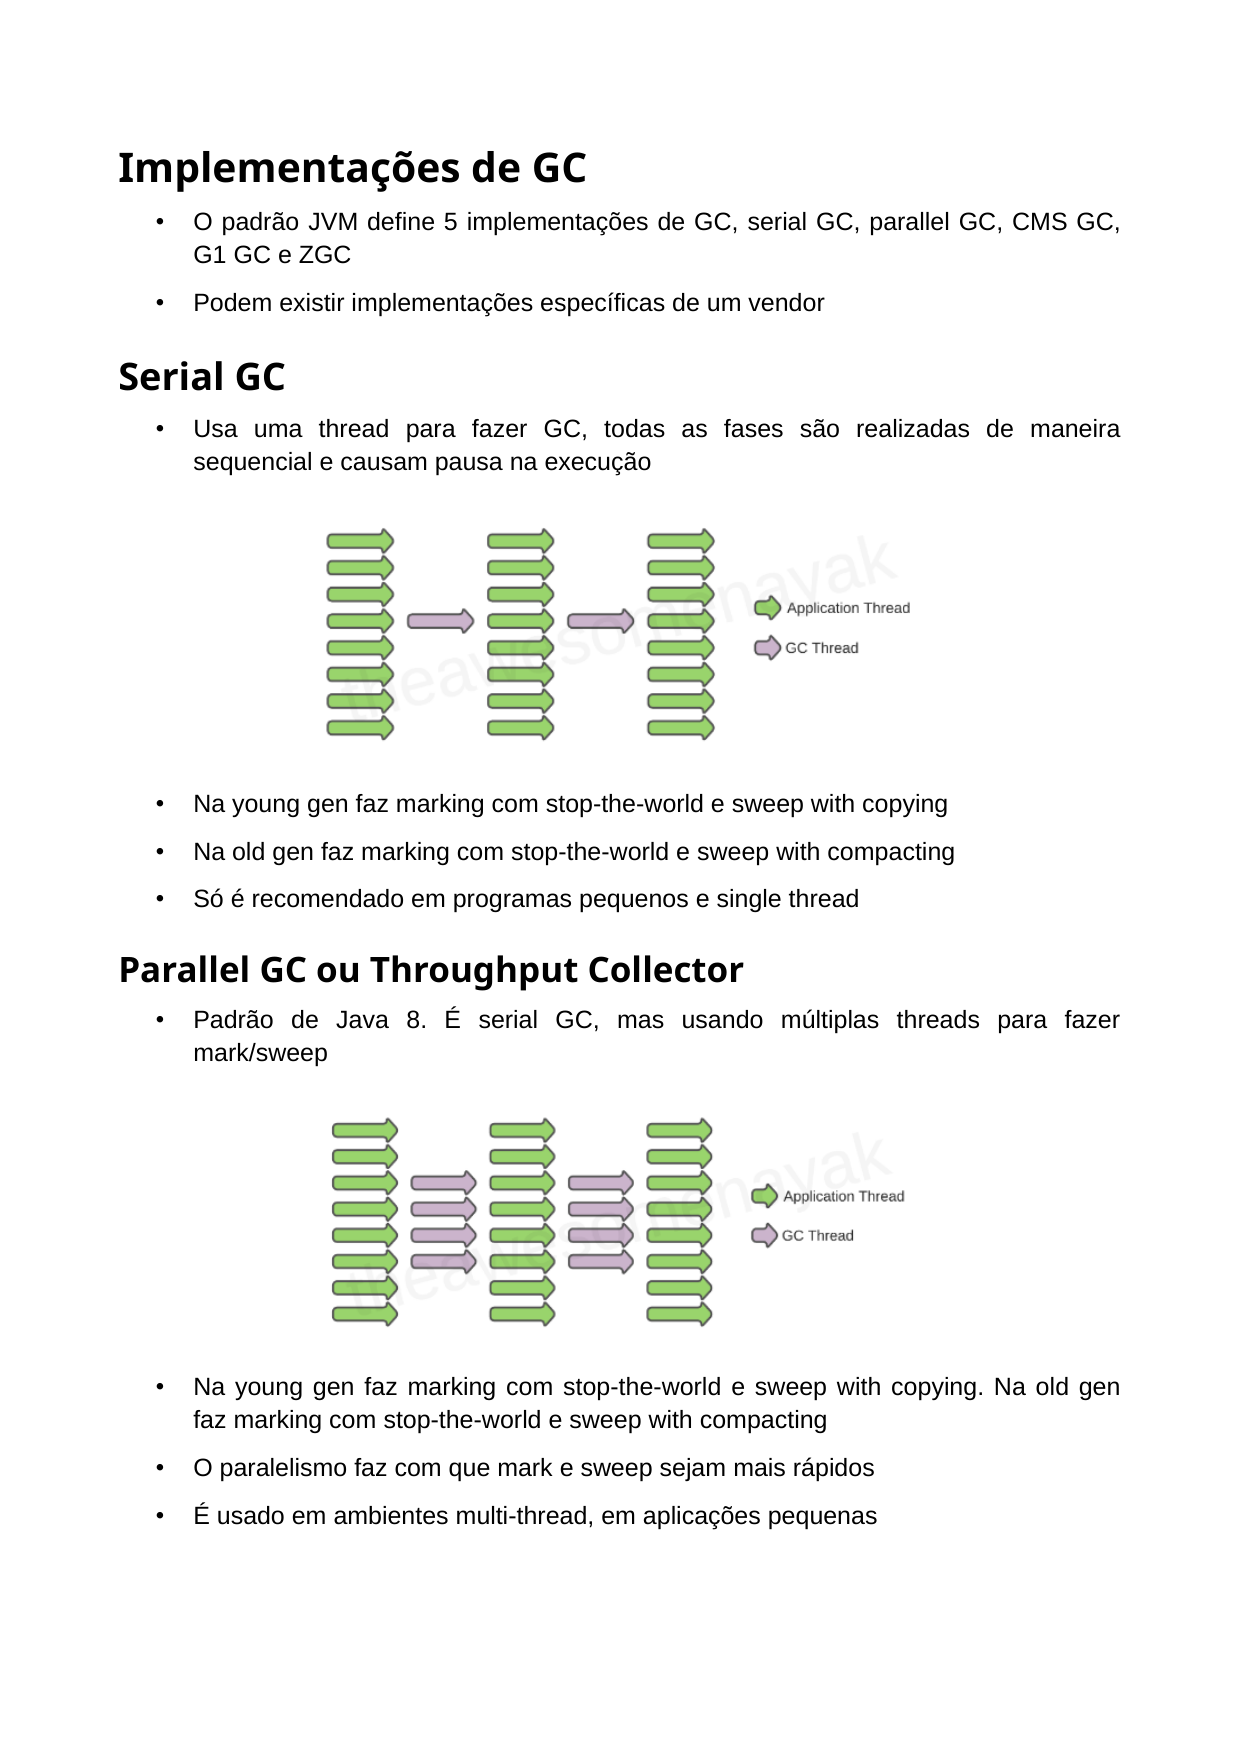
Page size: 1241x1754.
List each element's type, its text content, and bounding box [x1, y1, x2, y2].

list Padrão de Java 8. É serial GC, mas usando múltiplas threads para fazer mark/sweep [156, 1005, 1122, 1067]
list Podem existir implementações específicas de um vendor [156, 288, 1122, 317]
subtitle Implementações de GC [118, 139, 1122, 194]
list Na young gen faz marking com stop-the-world e sweep with copying. Na old gen faz marking com stop-the-world e sweep with compacting [156, 1372, 1122, 1434]
list O paralelismo faz com que mark e sweep sejam mais rápidos [156, 1453, 1122, 1482]
subtitle Serial GC [118, 350, 1122, 402]
list Na old gen faz marking com stop-the-world e sweep with compacting [156, 837, 1122, 866]
list O padrão JVM define 5 implementações de GC, serial GC, parallel GC, CMS GC, G1 GC e ZGC [156, 207, 1122, 269]
list Só é recomendado em programas pequenos e single thread [156, 884, 1122, 913]
picture [290, 495, 950, 771]
subtitle Parallel GC ou Throughput Collector [118, 945, 1122, 992]
list É usado em ambientes multi-thread, em aplicações pequenas [156, 1501, 1122, 1530]
picture [312, 1085, 928, 1354]
list Usa uma thread para fazer GC, todas as fases são realizadas de maneira sequencial e causam pausa na execução [156, 414, 1122, 476]
list Na young gen faz marking com stop-the-world e sweep with copying [156, 789, 1122, 818]
